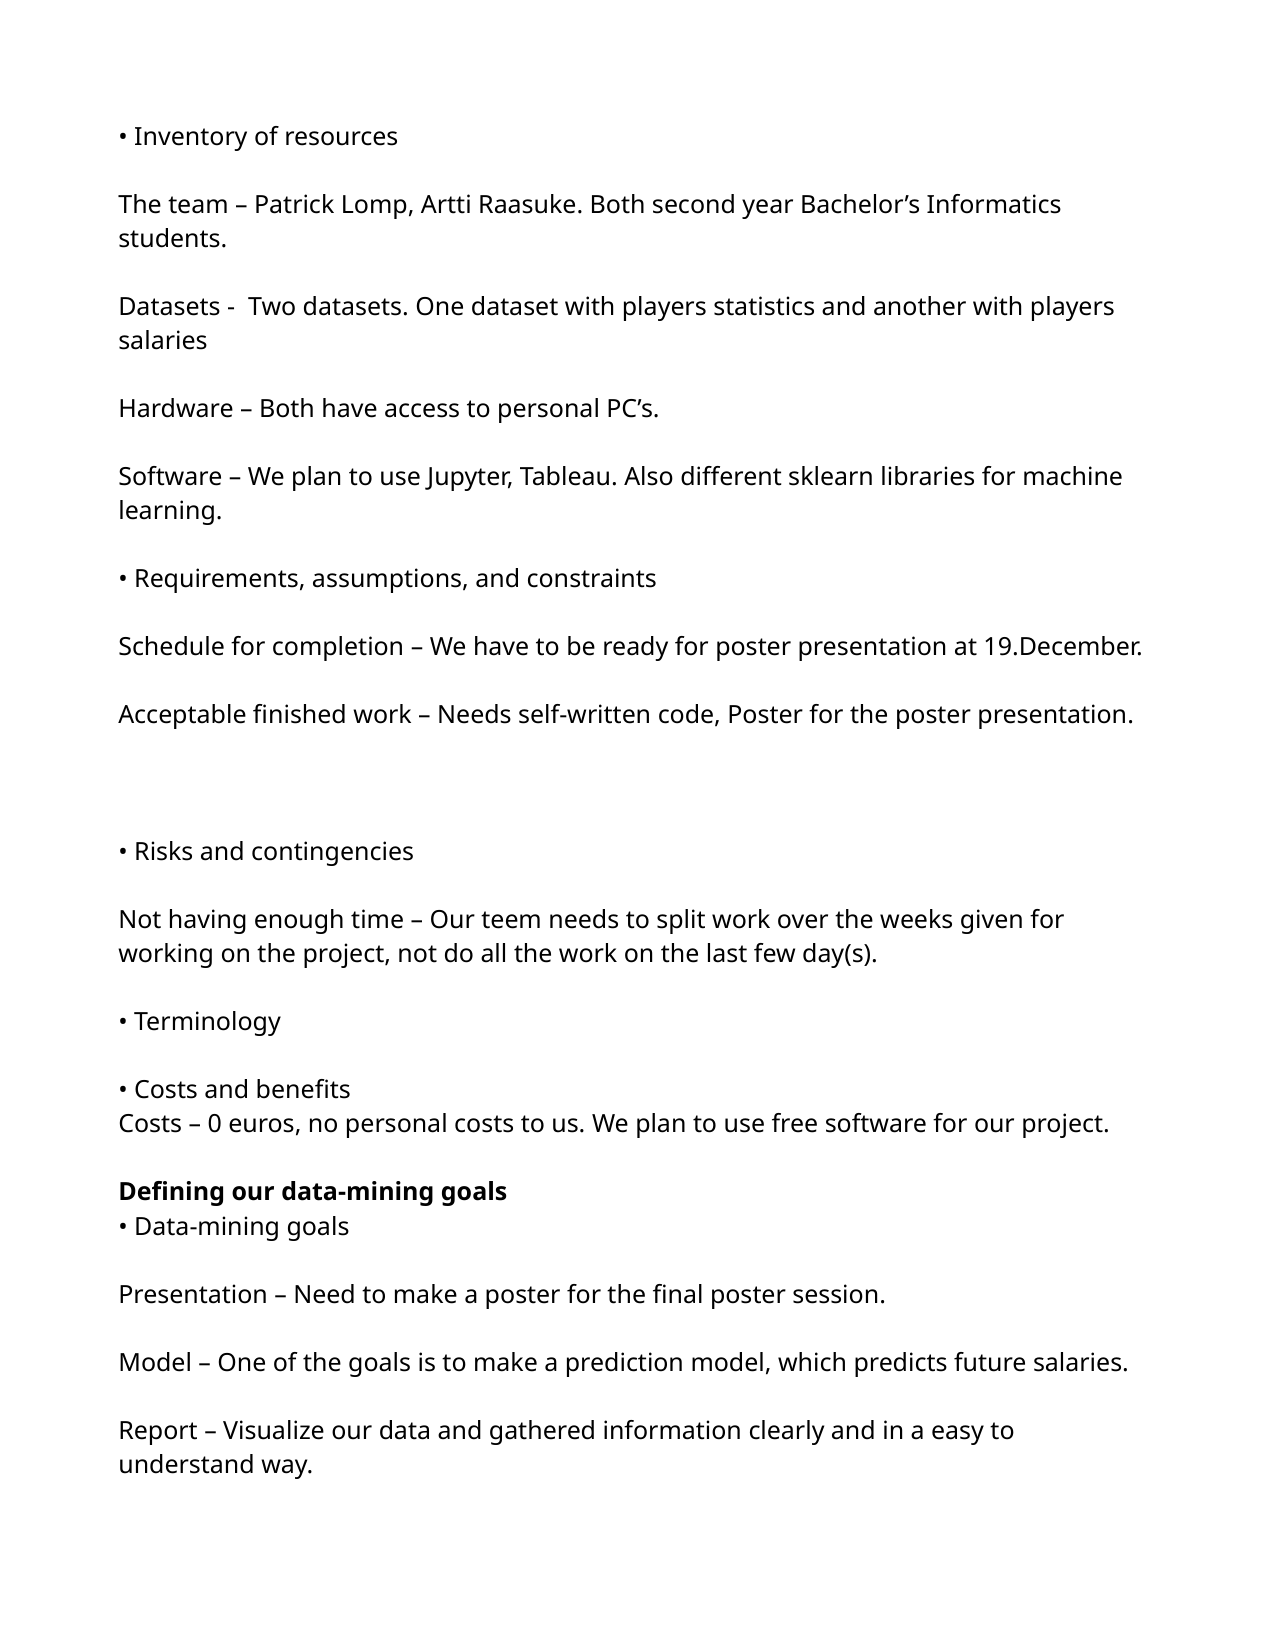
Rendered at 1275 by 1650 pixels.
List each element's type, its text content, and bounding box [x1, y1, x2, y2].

text Schedule for completion – We have to be ready for poster presentation at 19.December. [118, 629, 1157, 663]
text • Inventory of resources [118, 118, 1157, 152]
text • Requirements, assumptions, and constraints [118, 561, 1157, 595]
text Hardware – Both have access to personal PC’s. [118, 391, 1157, 425]
text • Terminology [118, 1004, 1157, 1038]
text Software – We plan to use Jupyter, Tableau. Also different sklearn libraries for machine learning. [118, 459, 1157, 527]
text Report – Visualize our data and gathered information clearly and in a easy to understand way. [118, 1412, 1157, 1481]
text • Risks and contingencies [118, 833, 1157, 867]
text • Data-mining goals [118, 1208, 1157, 1242]
text Model – One of the goals is to make a prediction model, which predicts future salaries. [118, 1344, 1157, 1378]
text Costs – 0 euros, no personal costs to us. We plan to use free software for our project. [118, 1106, 1157, 1140]
text Not having enough time – Our teem needs to split work over the weeks given for working on the project, not do all the work on the last few day(s). [118, 902, 1157, 970]
text Defining our data-mining goals [118, 1174, 1157, 1208]
text Acceptable finished work – Needs self-written code, Poster for the poster presentation. [118, 697, 1157, 731]
text Presentation – Need to make a poster for the final poster session. [118, 1276, 1157, 1310]
text • Costs and benefits [118, 1072, 1157, 1106]
text The team – Patrick Lomp, Artti Raasuke. Both second year Bachelor’s Informatics students. [118, 186, 1157, 254]
text Datasets - Two datasets. One dataset with players statistics and another with players salaries [118, 288, 1157, 357]
